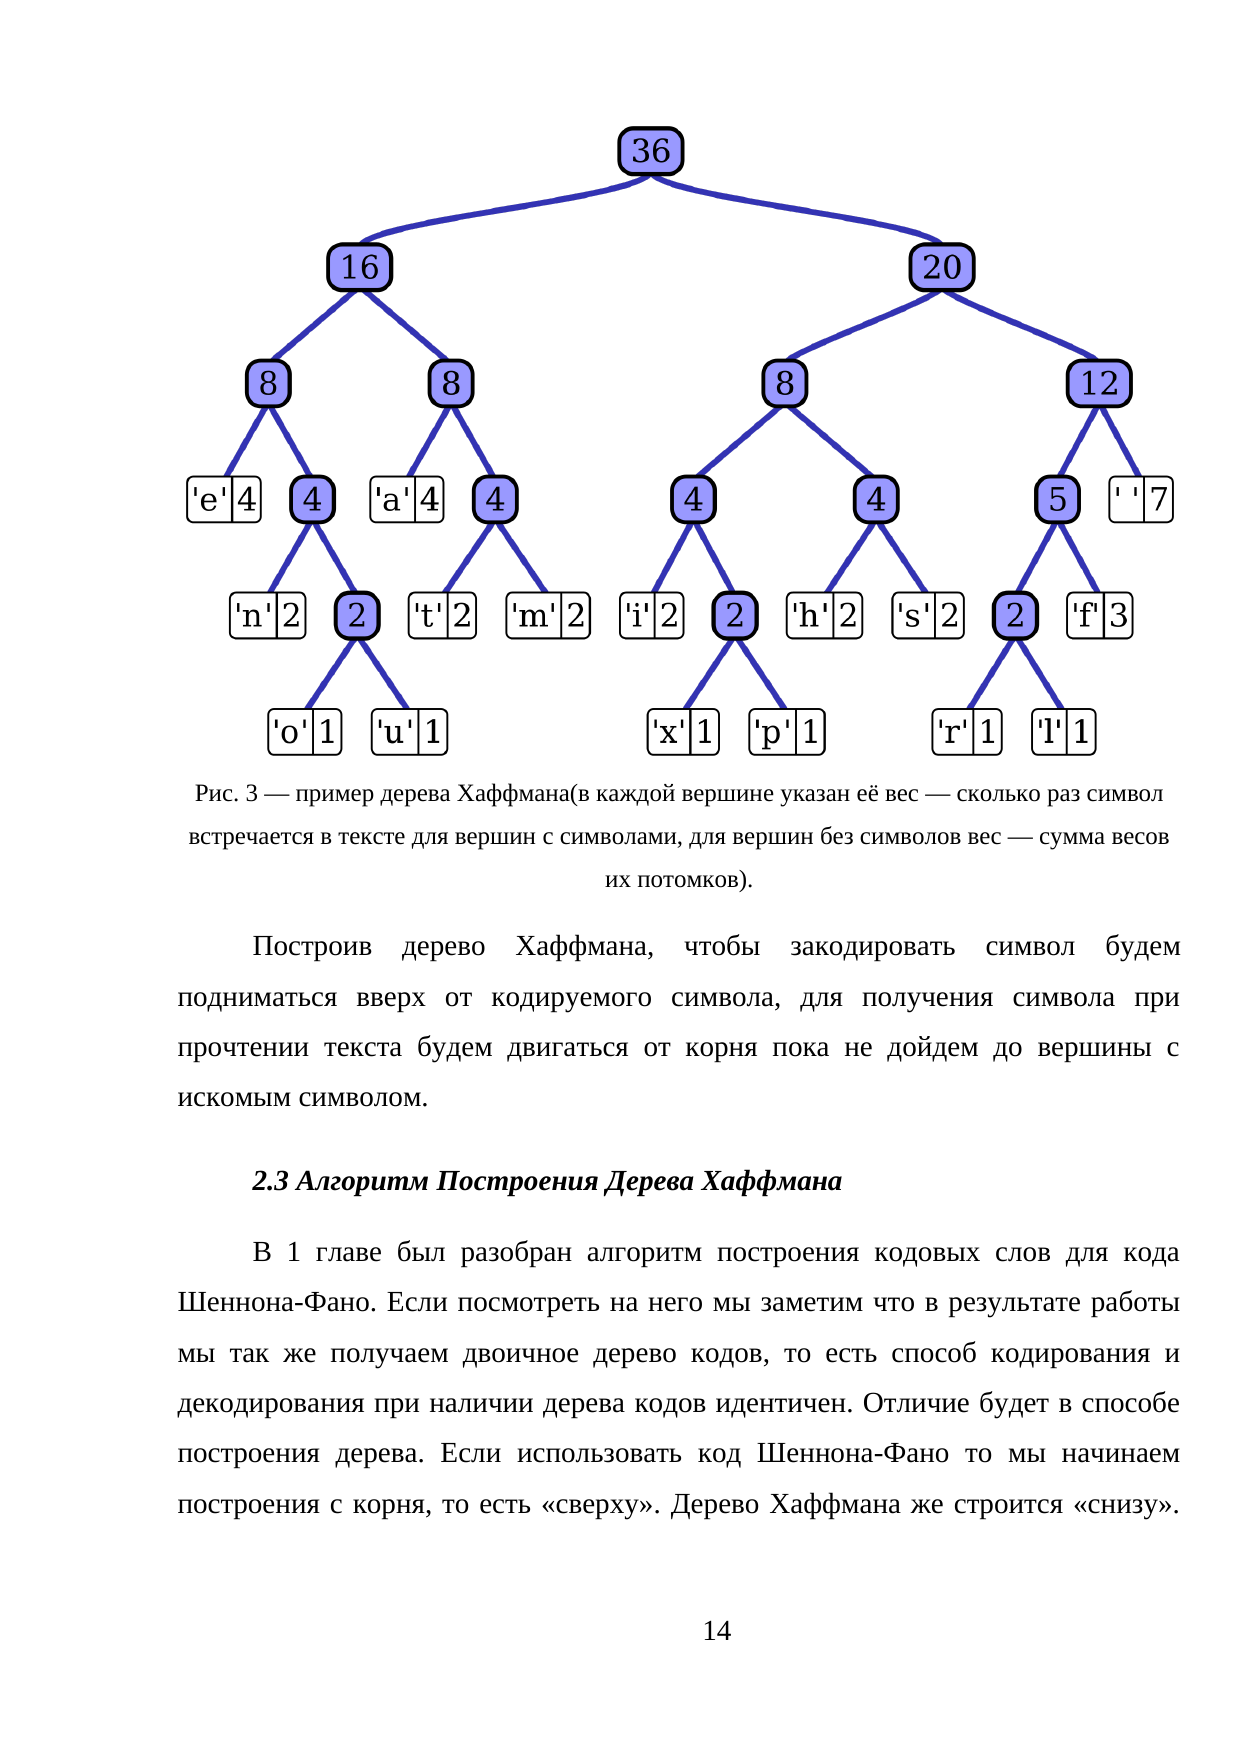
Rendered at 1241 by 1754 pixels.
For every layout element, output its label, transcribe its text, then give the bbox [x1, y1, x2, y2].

text Построив дерево Хаффмана, чтобы закодировать символ будем подниматься вверх от кодируемого символа, для получения символа при прочтении текста будем двигаться от корня пока не дойдем до вершины с искомым символом. [177, 928, 1181, 1113]
picture [177, 118, 1182, 764]
text В 1 главе был разобран алгоритм построения кодовых слов для кода Шеннона-Фано. Если посмотреть на него мы заметим что в результате работы мы так же получаем двоичное дерево кодов, то есть способ кодирования и декодирования при наличии дерева кодов идентичен. Отличие будет в способе построения дерева. Если использовать код Шеннона-Фано то мы начинаем построения с корня, то есть «сверху». Дерево Хаффмана же строится «снизу». [177, 1234, 1181, 1519]
subtitle 2.3 Алгоритм Построения Дерева Хаффмана [177, 1163, 1181, 1197]
subtitle Рис. 3 — пример дерева Хаффмана(в каждой вершине указан её вес — сколько раз символ встречается в тексте для вершин с символами, для вершин без символов вес — сумма весов их потомков). [177, 764, 1181, 893]
